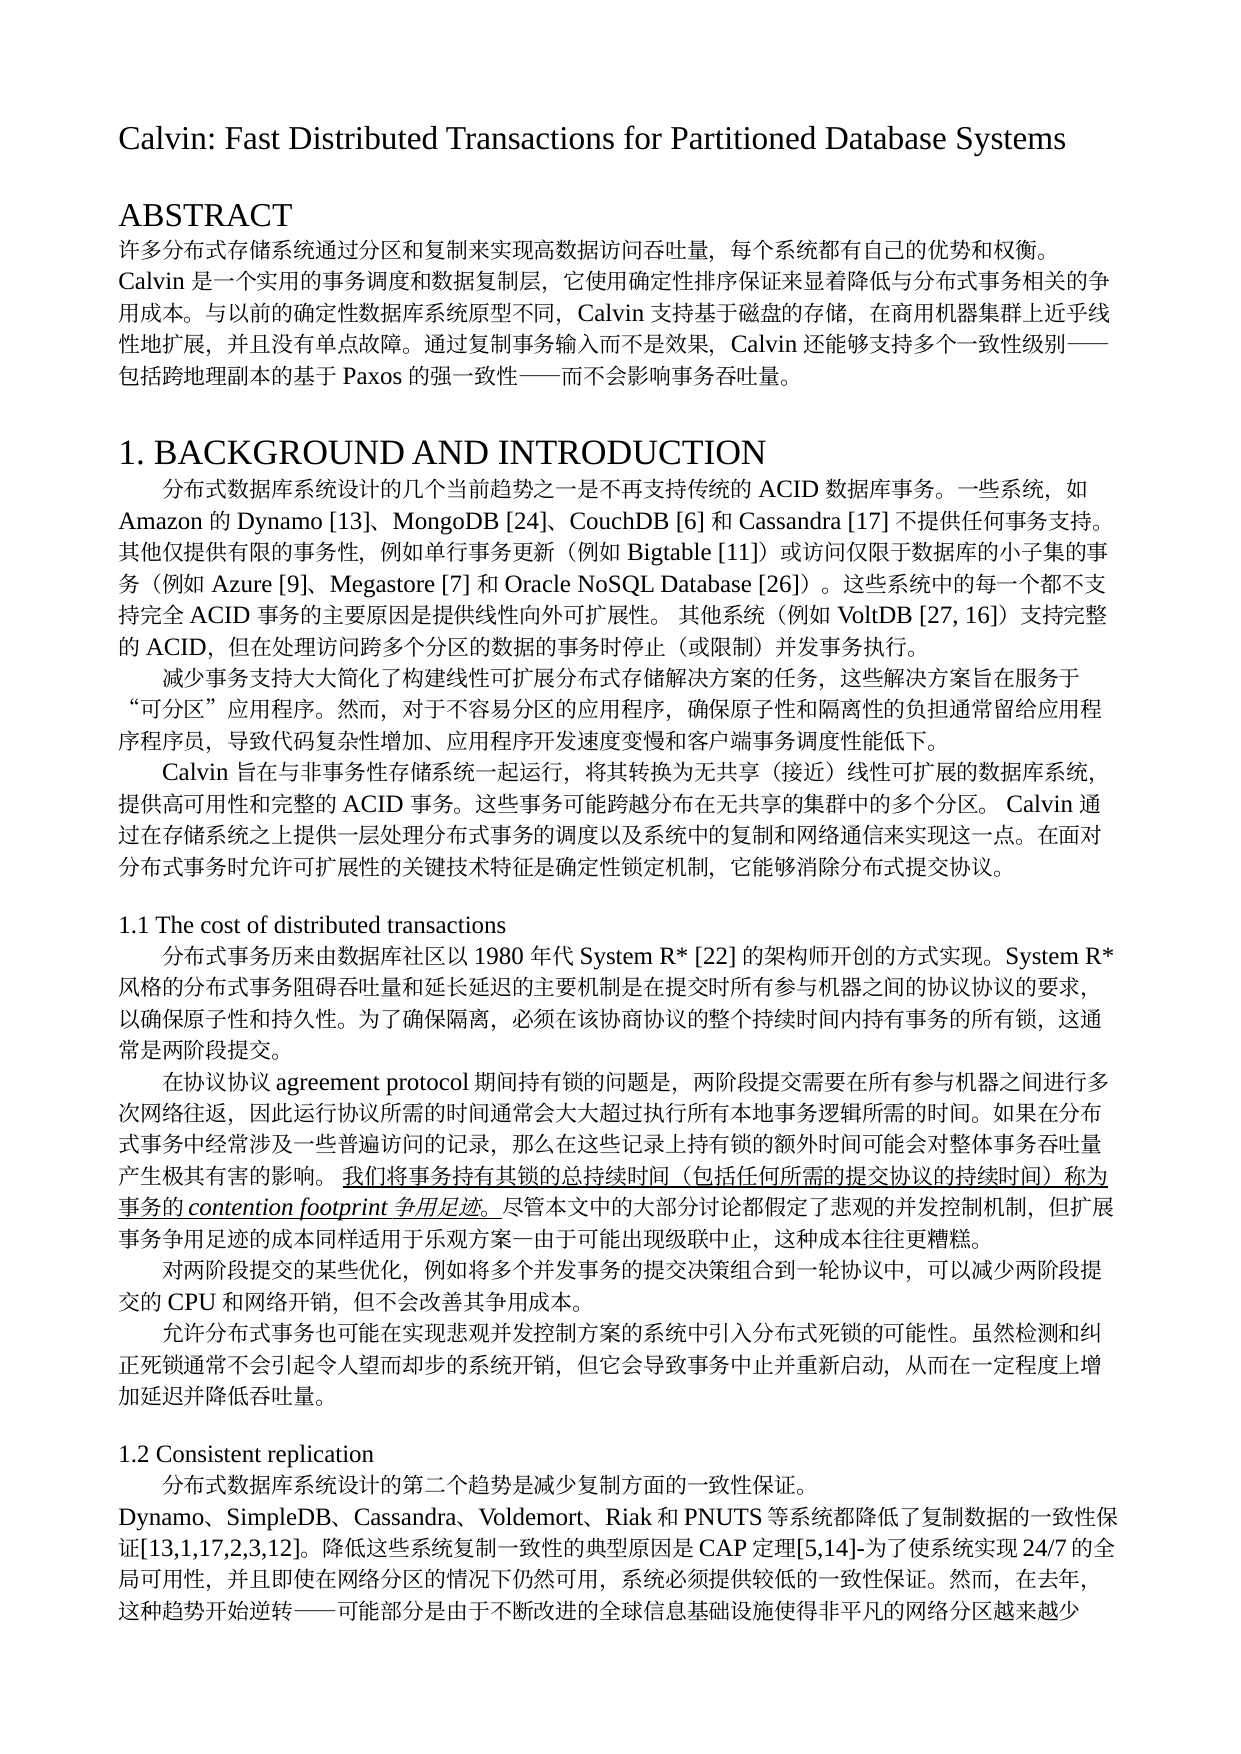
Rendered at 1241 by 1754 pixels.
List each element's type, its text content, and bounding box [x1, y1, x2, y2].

text 分布式事务历来由数据库社区以 1980 年代 System R* [22] 的架构师开创的方式实现。System R* 风格的分布式事务阻碍吞吐量和延长延迟的主要机制是在提交时所有参与机器之间的协议协议的要求，以确保原子性和持久性。为了确保隔离，必须在该协商协议的整个持续时间内持有事务的所有锁，这通常是两阶段提交。 [118, 939, 1122, 1065]
text 分布式数据库系统设计的第二个趋势是减少复制方面的一致性保证。Dynamo、SimpleDB、Cassandra、Voldemort、Riak和PNUTS等系统都降低了复制数据的一致性保证[13,1,17,2,3,12]。降低这些系统复制一致性的典型原因是CAP定理[5,14]-为了使系统实现24/7的全局可用性，并且即使在网络分区的情况下仍然可用，系统必须提供较低的一致性保证。然而，在去年，这种趋势开始逆转——可能部分是由于不断改进的全球信息基础设施使得非平凡的网络分区越来越少 [118, 1468, 1122, 1626]
text 在协议协议agreement protocol期间持有锁的问题是，两阶段提交需要在所有参与机器之间进行多次网络往返，因此运行协议所需的时间通常会大大超过执行所有本地事务逻辑所需的时间。如果在分布式事务中经常涉及一些普遍访问的记录，那么在这些记录上持有锁的额外时间可能会对整体事务吞吐量产生极其有害的影响。 我们将事务持有其锁的总持续时间（包括任何所需的提交协议的持续时间）称为事务的contention footprint争用足迹。尽管本文中的大部分讨论都假定了悲观的并发控制机制，但扩展事务争用足迹的成本同样适用于乐观方案—由于可能出现级联中止，这种成本往往更糟糕。 [118, 1065, 1122, 1253]
text ABSTRACT [118, 195, 1122, 233]
text 许多分布式存储系统通过分区和复制来实现高数据访问吞吐量，每个系统都有自己的优势和权衡。Calvin 是一个实用的事务调度和数据复制层，它使用确定性排序保证来显着降低与分布式事务相关的争用成本。与以前的确定性数据库系统原型不同，Calvin 支持基于磁盘的存储，在商用机器集群上近乎线性地扩展，并且没有单点故障。通过复制事务输入而不是效果，Calvin 还能够支持多个一致性级别——包括跨地理副本的基于 Paxos 的强一致性——而不会影响事务吞吐量。 [118, 233, 1122, 390]
text 分布式数据库系统设计的几个当前趋势之一是不再支持传统的 ACID 数据库事务。一些系统，如 Amazon 的 Dynamo [13]、MongoDB [24]、CouchDB [6] 和 Cassandra [17] 不提供任何事务支持。其他仅提供有限的事务性，例如单行事务更新（例如 Bigtable [11]）或访问仅限于数据库的小子集的事务（例如 Azure [9]、Megastore [7] 和 Oracle NoSQL Database [26]）。这些系统中的每一个都不支持完全 ACID 事务的主要原因是提供线性向外可扩展性。 其他系统（例如 VoltDB [27, 16]）支持完整的 ACID，但在处理访问跨多个分区的数据的事务时停止（或限制）并发事务执行。 [118, 472, 1122, 661]
text 允许分布式事务也可能在实现悲观并发控制方案的系统中引入分布式死锁的可能性。虽然检测和纠正死锁通常不会引起令人望而却步的系统开销，但它会导致事务中止并重新启动，从而在一定程度上增加延迟并降低吞吐量。 [118, 1316, 1122, 1411]
text 1.1 The cost of distributed transactions [118, 910, 1122, 939]
text 1.2 Consistent replication [118, 1439, 1122, 1468]
text Calvin: Fast Distributed Transactions for Partitioned Database Systems [118, 118, 1122, 156]
text Calvin 旨在与非事务性存储系统一起运行，将其转换为无共享（接近）线性可扩展的数据库系统，提供高可用性和完整的 ACID 事务。这些事务可能跨越分布在无共享的集群中的多个分区。 Calvin 通过在存储系统之上提供一层处理分布式事务的调度以及系统中的复制和网络通信来实现这一点。在面对分布式事务时允许可扩展性的关键技术特征是确定性锁定机制，它能够消除分布式提交协议。 [118, 756, 1122, 881]
text 减少事务支持大大简化了构建线性可扩展分布式存储解决方案的任务，这些解决方案旨在服务于“可分区”应用程序。然而，对于不容易分区的应用程序，确保原子性和隔离性的负担通常留给应用程序程序员，导致代码复杂性增加、应用程序开发速度变慢和客户端事务调度性能低下。 [118, 661, 1122, 756]
text 1. BACKGROUND AND INTRODUCTION [118, 431, 1122, 472]
text 对两阶段提交的某些优化，例如将多个并发事务的提交决策组合到一轮协议中，可以减少两阶段提交的 CPU 和网络开销，但不会改善其争用成本。 [118, 1253, 1122, 1316]
